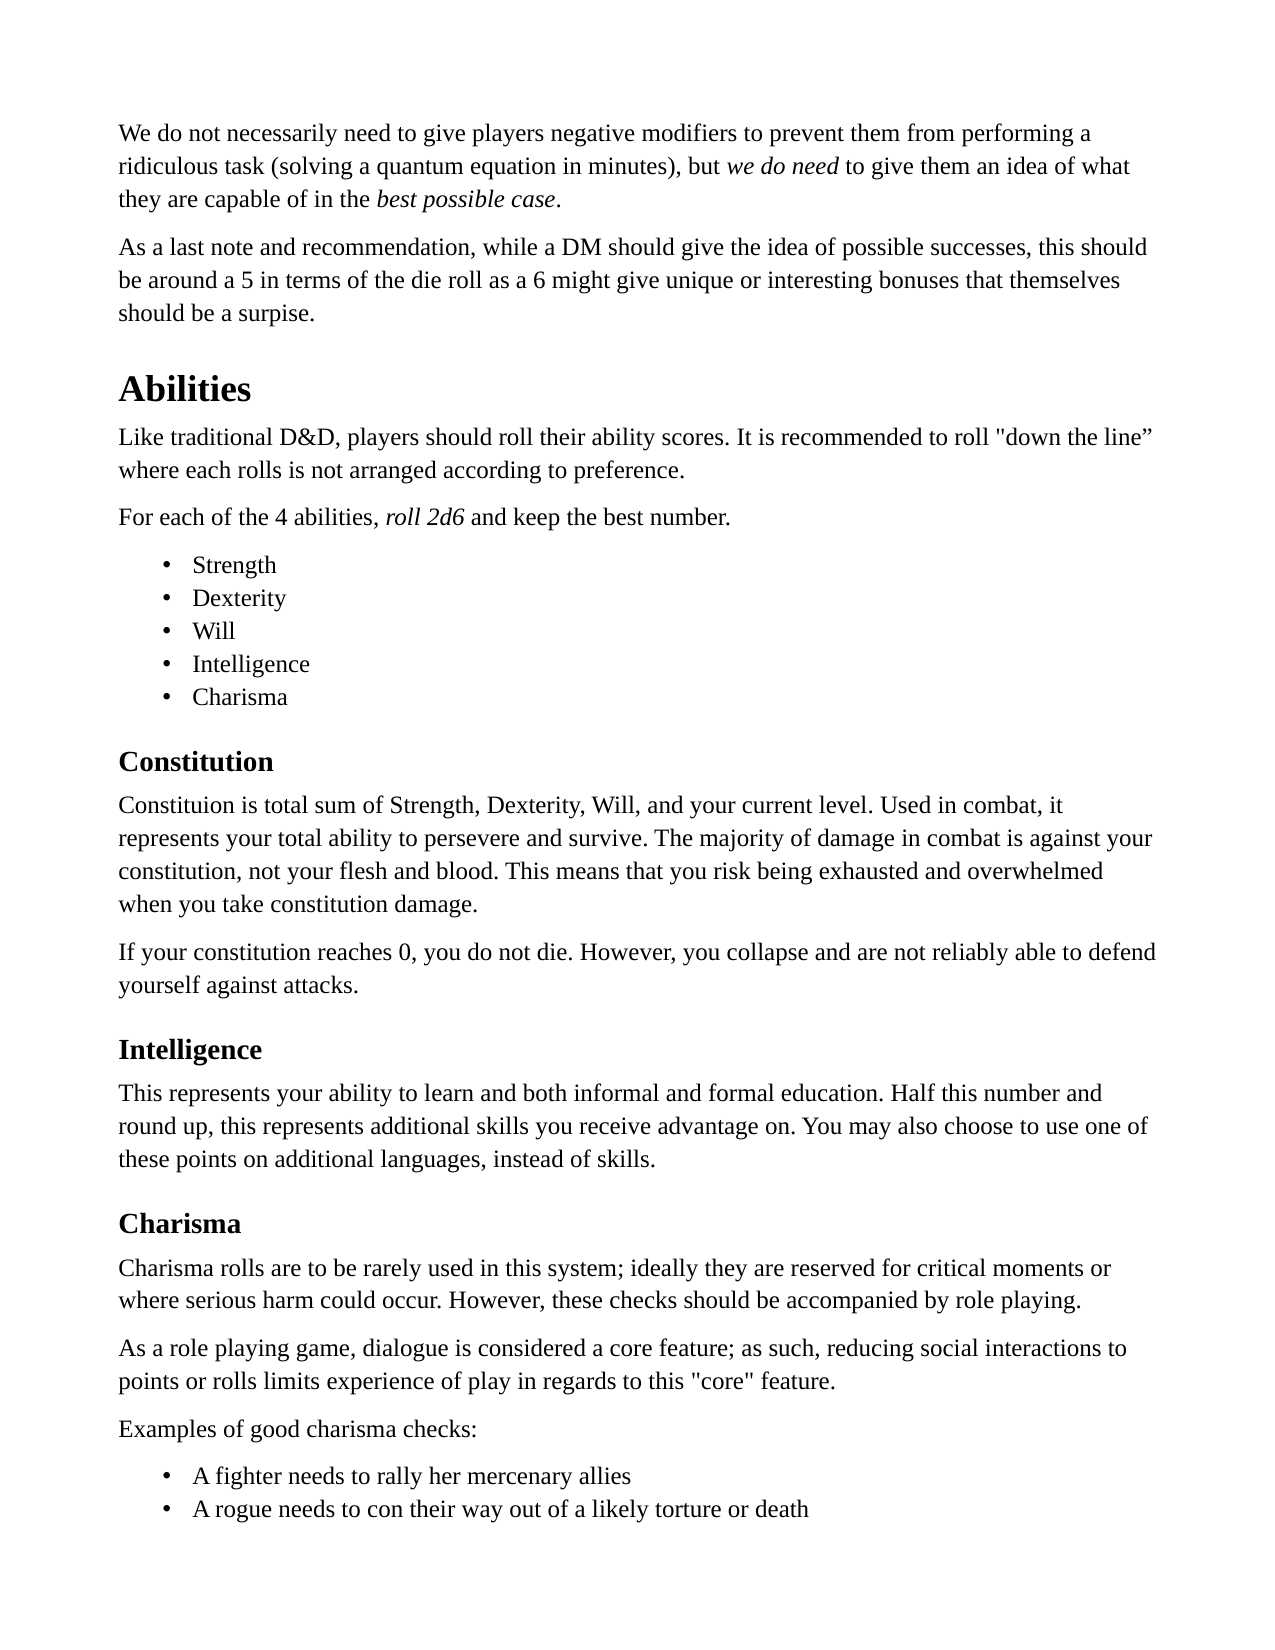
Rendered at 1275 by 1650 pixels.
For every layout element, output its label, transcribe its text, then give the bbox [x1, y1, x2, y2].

subtitle Charisma [118, 1207, 1157, 1240]
text We do not necessarily need to give players negative modifiers to prevent them from performing a ridiculous task (solving a quantum equation in minutes), but we do need to give them an idea of what they are capable of in the best possible case. [118, 118, 1157, 213]
text As a role playing game, dialogue is considered a core feature; as such, reducing social interactions to points or rolls limits experience of play in regards to this "core" feature. [118, 1333, 1157, 1395]
list Charisma [162, 682, 1157, 711]
text Like traditional D&D, players should roll their ability scores. It is recommended to roll "down the line” where each rolls is not arranged according to preference. [118, 422, 1157, 484]
text As a last note and recommendation, while a DM should give the idea of possible successes, this should be around a 5 in terms of the die roll as a 6 might give unique or interesting bonuses that themselves should be a surpise. [118, 232, 1157, 327]
text This represents your ability to learn and both informal and formal education. Half this number and round up, this represents additional skills you receive advantage on. You may also choose to use one of these points on additional languages, instead of skills. [118, 1078, 1157, 1173]
list Will [162, 616, 1157, 645]
text Charisma rolls are to be rarely used in this system; ideally they are reserved for critical moments or where serious harm could occur. However, these checks should be accompanied by role playing. [118, 1253, 1157, 1314]
list A fighter needs to rally her mercenary allies [162, 1461, 1157, 1490]
list Intelligence [162, 649, 1157, 678]
text Constituion is total sum of Strength, Dexterity, Will, and your current level. Used in combat, it represents your total ability to persevere and survive. The majority of damage in combat is against your constitution, not your flesh and blood. This means that you risk being exhausted and overwhelmed when you take constitution damage. [118, 790, 1157, 918]
text Examples of good charisma checks: [118, 1414, 1157, 1443]
list Strength [162, 550, 1157, 579]
subtitle Abilities [118, 366, 1157, 409]
text For each of the 4 abilities, roll 2d6 and keep the best number. [118, 502, 1157, 531]
subtitle Constitution [118, 744, 1157, 778]
list Dexterity [162, 583, 1157, 612]
text If your constitution reaches 0, you do not die. However, you collapse and are not reliably able to defend yourself against attacks. [118, 937, 1157, 999]
list A rogue needs to con their way out of a likely torture or death [162, 1494, 1157, 1523]
subtitle Intelligence [118, 1032, 1157, 1066]
